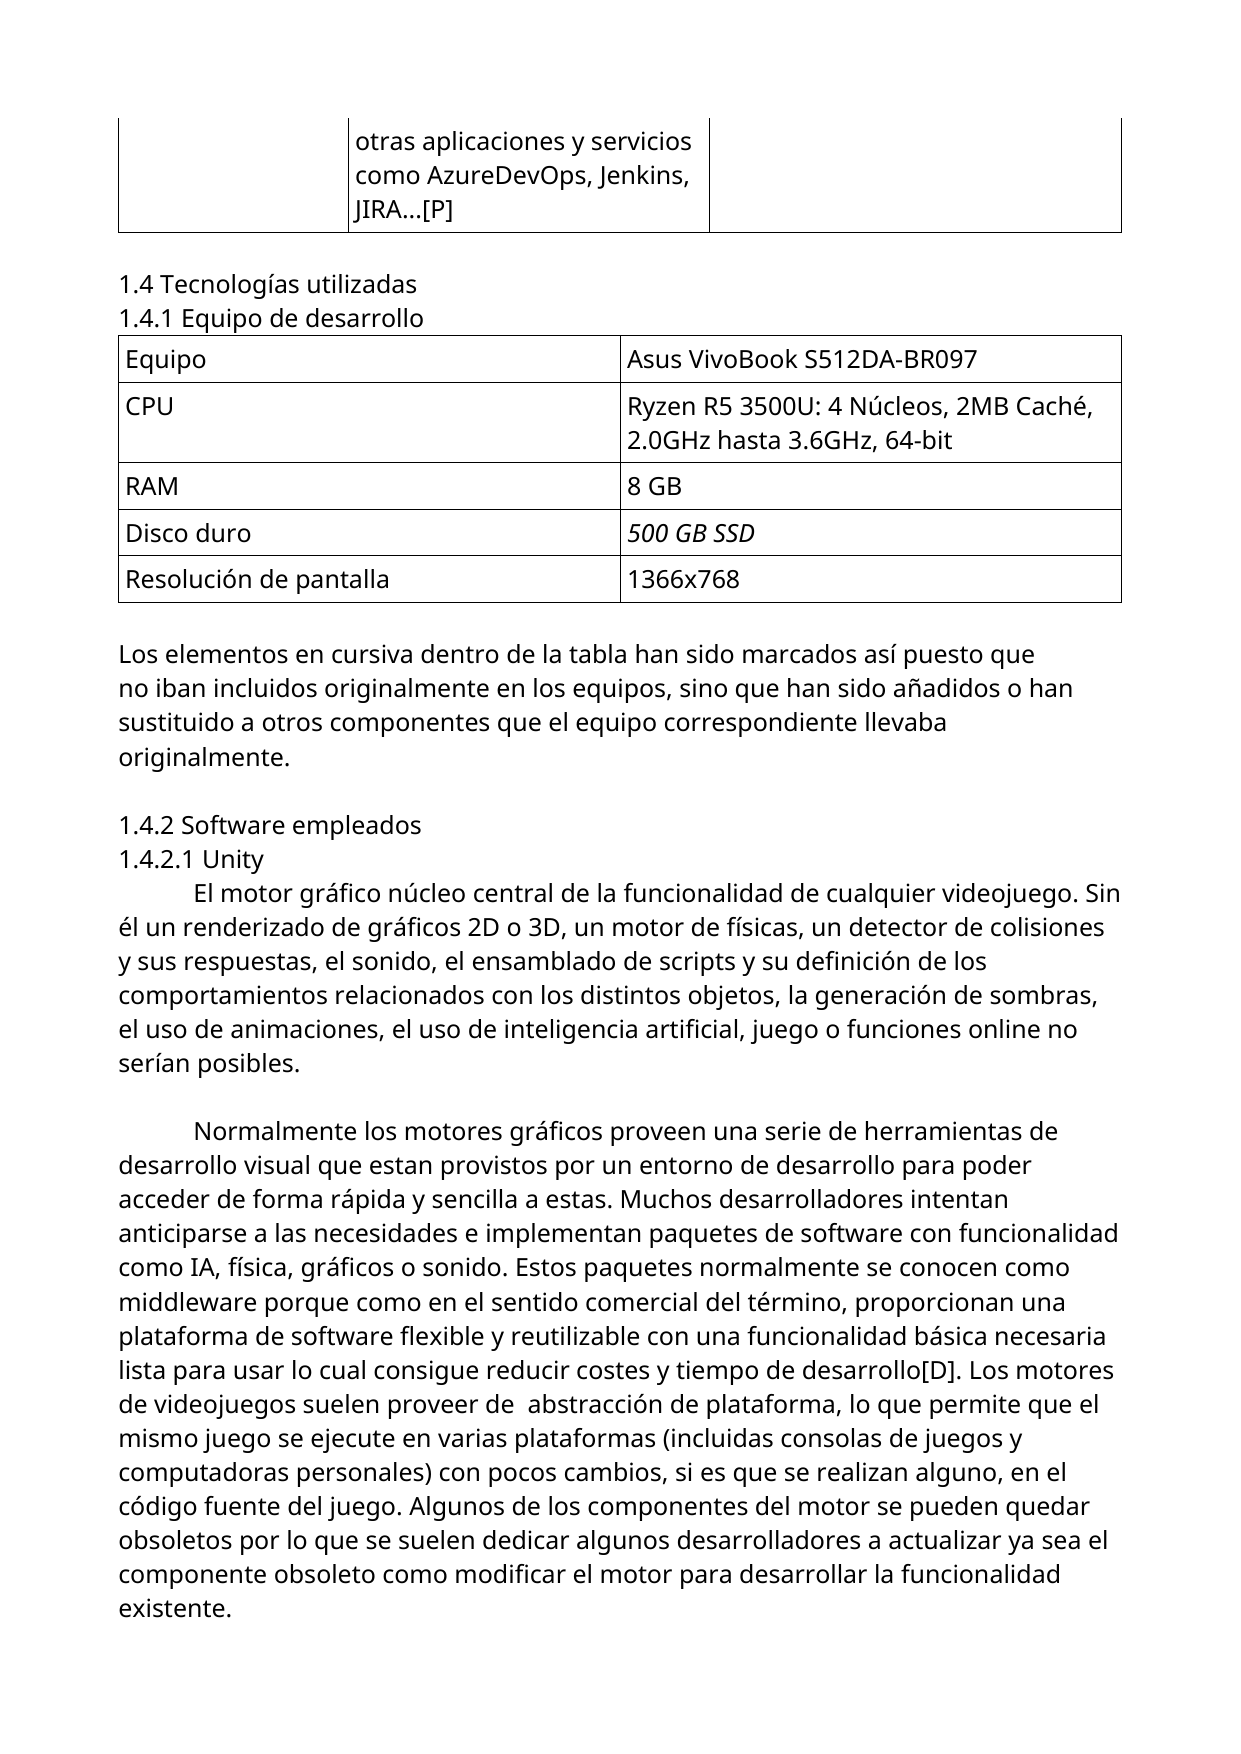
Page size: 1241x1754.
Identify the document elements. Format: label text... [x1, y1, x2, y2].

table_cell [119, 118, 348, 232]
text 1.4 Tecnologías utilizadas [118, 267, 1122, 301]
text 1.4.2.1 Unity [118, 841, 1122, 875]
table_cell Resolución de pantalla [119, 556, 620, 602]
text 1.4.1 Equipo de desarrollo [118, 301, 1122, 335]
text El motor gráfico núcleo central de la funcionalidad de cualquier videojuego. Sin él un renderizado de gráficos 2D o 3D, un motor de físicas, un detector de colisiones y sus respuestas, el sonido, el ensamblado de scripts y su definición de los comportamientos relacionados con los distintos objetos, la generación de sombras, el uso de animaciones, el uso de inteligencia artificial, juego o funciones online no serían posibles. [118, 875, 1122, 1080]
table_cell RAM [119, 463, 620, 509]
table_cell CPU [119, 383, 620, 462]
table_cell otras aplicaciones y servicios como AzureDevOps, Jenkins, JIRA...[P] [349, 118, 709, 232]
table_header Equipo [119, 336, 620, 382]
table_cell 500 GB SSD [621, 510, 1121, 555]
table_cell [710, 118, 1121, 232]
text no iban incluidos originalmente en los equipos, sino que han sido añadidos o han [118, 671, 1122, 705]
table_header Asus VivoBook S512DA-BR097 [621, 336, 1121, 382]
text 1.4.2 Software empleados [118, 807, 1122, 841]
table_cell Disco duro [119, 510, 620, 555]
table_cell Ryzen R5 3500U: 4 Núcleos, 2MB Caché, 2.0GHz hasta 3.6GHz, 64-bit [621, 383, 1121, 462]
text sustituido a otros componentes que el equipo correspondiente llevaba originalmente. [118, 705, 1122, 773]
text Los elementos en cursiva dentro de la tabla han sido marcados así puesto que [118, 637, 1122, 671]
text Normalmente los motores gráficos proveen una serie de herramientas de desarrollo visual que estan provistos por un entorno de desarrollo para poder acceder de forma rápida y sencilla a estas. Muchos desarrolladores intentan anticiparse a las necesidades e implementan paquetes de software con funcionalidad como IA, física, gráficos o sonido. Estos paquetes normalmente se conocen como middleware porque como en el sentido comercial del término, proporcionan una plataforma de software flexible y reutilizable con una funcionalidad básica necesaria lista para usar lo cual consigue reducir costes y tiempo de desarrollo[D]. Los motores de videojuegos suelen proveer de abstracción de plataforma, lo que permite que el mismo juego se ejecute en varias plataformas (incluidas consolas de juegos y computadoras personales) con pocos cambios, si es que se realizan alguno, en el código fuente del juego. Algunos de los componentes del motor se pueden quedar obsoletos por lo que se suelen dedicar algunos desarrolladores a actualizar ya sea el componente obsoleto como modificar el motor para desarrollar la funcionalidad existente. [118, 1114, 1122, 1625]
table_cell 1366x768 [621, 556, 1121, 602]
table_cell 8 GB [621, 463, 1121, 509]
